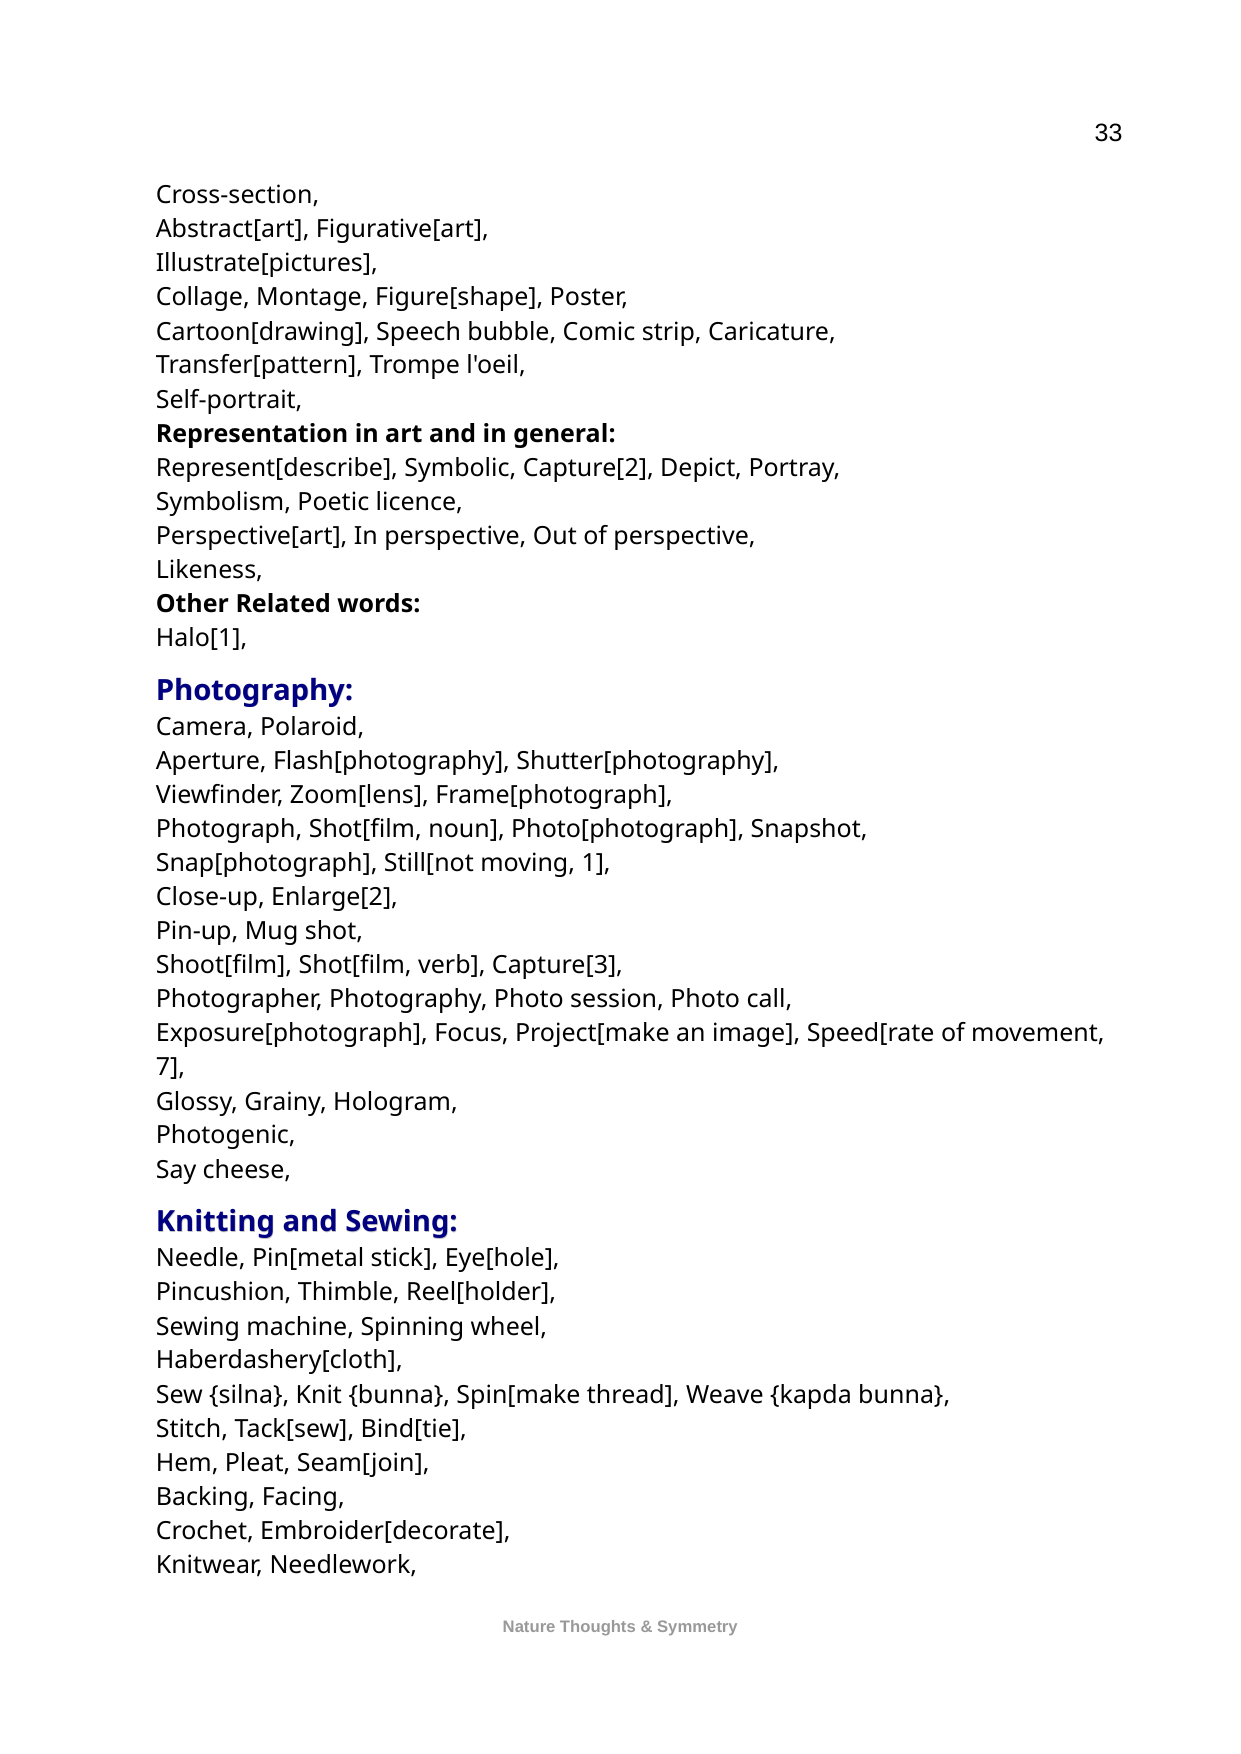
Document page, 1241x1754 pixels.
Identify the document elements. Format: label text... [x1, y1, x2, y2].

text Representation in art and in general: [156, 415, 1122, 449]
text Perspective[art], In perspective, Out of perspective, [156, 517, 1122, 552]
subtitle Knitting and Sewing: [156, 1200, 1122, 1240]
text Symbolism, Poetic licence, [156, 483, 1122, 517]
text Close-up, Enlarge[2], [156, 879, 1122, 913]
text Viewfinder, Zoom[lens], Frame[photograph], [156, 777, 1122, 811]
text Knitwear, Needlework, [156, 1547, 1122, 1581]
text Haberdashery[cloth], [156, 1342, 1122, 1376]
text Self-portrait, [156, 381, 1122, 415]
text Hem, Pleat, Seam[join], [156, 1444, 1122, 1478]
text Halo[1], [156, 620, 1122, 654]
text Sewing machine, Spinning wheel, [156, 1308, 1122, 1342]
text Cartoon[drawing], Speech bubble, Comic strip, Caricature, [156, 313, 1122, 347]
text Shoot[film], Shot[film, verb], Capture[3], [156, 947, 1122, 981]
text Aperture, Flash[photography], Shutter[photography], [156, 742, 1122, 777]
text Abstract[art], Figurative[art], [156, 211, 1122, 245]
text Stitch, Tack[sew], Bind[tie], [156, 1410, 1122, 1444]
text Pin-up, Mug shot, [156, 913, 1122, 947]
text Snap[photograph], Still[not moving, 1], [156, 845, 1122, 879]
text Backing, Facing, [156, 1478, 1122, 1512]
text Camera, Polaroid, [156, 708, 1122, 742]
text Likeness, [156, 552, 1122, 586]
text Say cheese, [156, 1151, 1122, 1185]
text Transfer[pattern], Trompe l'oeil, [156, 347, 1122, 381]
text Photogenic, [156, 1117, 1122, 1151]
text Represent[describe], Symbolic, Capture[2], Depict, Portray, [156, 449, 1122, 483]
text Needle, Pin[metal stick], Eye[hole], [156, 1240, 1122, 1274]
text Cross-section, [156, 177, 1122, 211]
text Crochet, Embroider[decorate], [156, 1512, 1122, 1547]
text Other Related words: [156, 586, 1122, 620]
text Sew {silna}, Knit {bunna}, Spin[make thread], Weave {kapda bunna}, [156, 1376, 1122, 1410]
text Collage, Montage, Figure[shape], Poster, [156, 279, 1122, 313]
text Photograph, Shot[film, noun], Photo[photograph], Snapshot, [156, 811, 1122, 845]
subtitle Photography: [156, 669, 1122, 708]
text Glossy, Grainy, Hologram, [156, 1083, 1122, 1117]
text Exposure[photograph], Focus, Project[make an image], Speed[rate of movement, 7], [156, 1015, 1122, 1083]
text Pincushion, Thimble, Reel[holder], [156, 1274, 1122, 1308]
text Photographer, Photography, Photo session, Photo call, [156, 981, 1122, 1015]
text Illustrate[pictures], [156, 245, 1122, 279]
